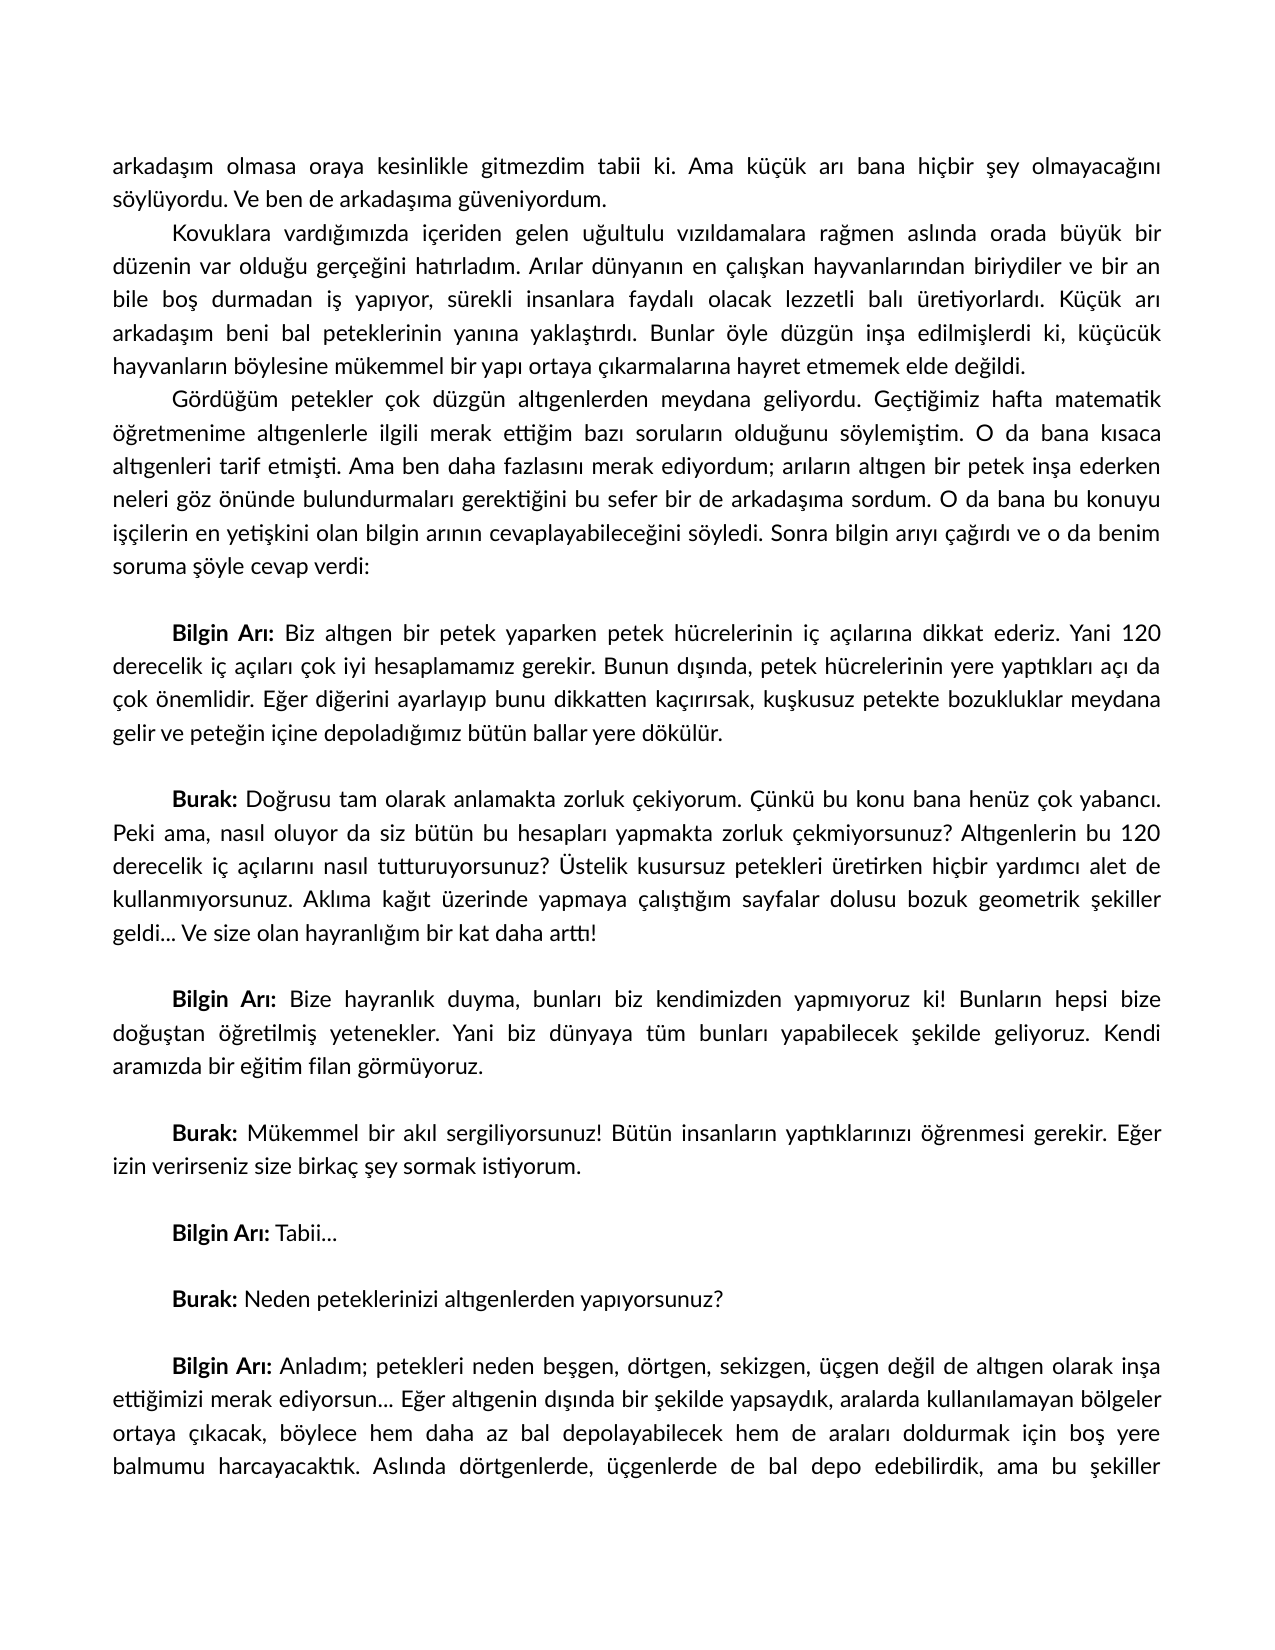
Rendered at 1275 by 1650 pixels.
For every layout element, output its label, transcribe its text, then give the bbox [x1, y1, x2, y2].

text Bilgin Arı: Biz altıgen bir petek yaparken petek hücrelerinin iç açılarına dikkat ederiz. Yani 120 derecelik iç açıları çok iyi hesaplamamız gerekir. Bunun dışında, petek hücrelerinin yere yaptıkları açı da çok önemlidir. Eğer diğerini ayarlayıp bunu dikkatten kaçırırsak, kuşkusuz petekte bozukluklar meydana gelir ve peteğin içine depoladığımız bütün ballar yere dökülür. [112, 614, 1162, 748]
text Gördüğüm petekler çok düzgün altıgenlerden meydana geliyordu. Geçtiğimiz hafta matematik öğretmenime altıgenlerle ilgili merak ettiğim bazı soruların olduğunu söylemiştim. O da bana kısaca altıgenleri tarif etmişti. Ama ben daha fazlasını merak ediyordum; arıların altıgen bir petek inşa ederken neleri göz önünde bulundurmaları gerektiğini bu sefer bir de arkadaşıma sordum. O da bana bu konuyu işçilerin en yetişkini olan bilgin arının cevaplayabileceğini söyledi. Sonra bilgin arıyı çağırdı ve o da benim soruma şöyle cevap verdi: [112, 381, 1162, 581]
text Bilgin Arı: Tabii... [112, 1214, 1162, 1248]
text Burak: Doğrusu tam olarak anlamakta zorluk çekiyorum. Çünkü bu konu bana henüz çok yabancı. Peki ama, nasıl oluyor da siz bütün bu hesapları yapmakta zorluk çekmiyorsunuz? Altıgenlerin bu 120 derecelik iç açılarını nasıl tutturuyorsunuz? Üstelik kusursuz petekleri üretirken hiçbir yardımcı alet de kullanmıyorsunuz. Aklıma kağıt üzerinde yapmaya çalıştığım sayfalar dolusu bozuk geometrik şekiller geldi... Ve size olan hayranlığım bir kat daha arttı! [112, 781, 1162, 948]
text Kovuklara vardığımızda içeriden gelen uğultulu vızıldamalara rağmen aslında orada büyük bir düzenin var olduğu gerçeğini hatırladım. Arılar dünyanın en çalışkan hayvanlarından biriydiler ve bir an bile boş durmadan iş yapıyor, sürekli insanlara faydalı olacak lezzetli balı üretiyorlardı. Küçük arı arkadaşım beni bal peteklerinin yanına yaklaştırdı. Bunlar öyle düzgün inşa edilmişlerdi ki, küçücük hayvanların böylesine mükemmel bir yapı ortaya çıkarmalarına hayret etmemek elde değildi. [112, 214, 1162, 381]
text Burak: Neden peteklerinizi altıgenlerden yapıyorsunuz? [112, 1281, 1162, 1314]
text Bilgin Arı: Bize hayranlık duyma, bunları biz kendimizden yapmıyoruz ki! Bunların hepsi bize doğuştan öğretilmiş yetenekler. Yani biz dünyaya tüm bunları yapabilecek şekilde geliyoruz. Kendi aramızda bir eğitim filan görmüyoruz. [112, 981, 1162, 1081]
text Burak: Mükemmel bir akıl sergiliyorsunuz! Bütün insanların yaptıklarınızı öğrenmesi gerekir. Eğer izin verirseniz size birkaç şey sormak istiyorum. [112, 1114, 1162, 1181]
text Bilgin Arı: Anladım; petekleri neden beşgen, dörtgen, sekizgen, üçgen değil de altıgen olarak inşa ettiğimizi merak ediyorsun... Eğer altıgenin dışında bir şekilde yapsaydık, aralarda kullanılamayan bölgeler ortaya çıkacak, böylece hem daha az bal depolayabilecek hem de araları doldurmak için boş yere balmumu harcayacaktık. Aslında dörtgenlerde, üçgenlerde de bal depo edebilirdik, ama bu şekiller [112, 1348, 1162, 1481]
text arkadaşım olmasa oraya kesinlikle gitmezdim tabii ki. Ama küçük arı bana hiçbir şey olmayacağını söylüyordu. Ve ben de arkadaşıma güveniyordum. [112, 148, 1162, 214]
